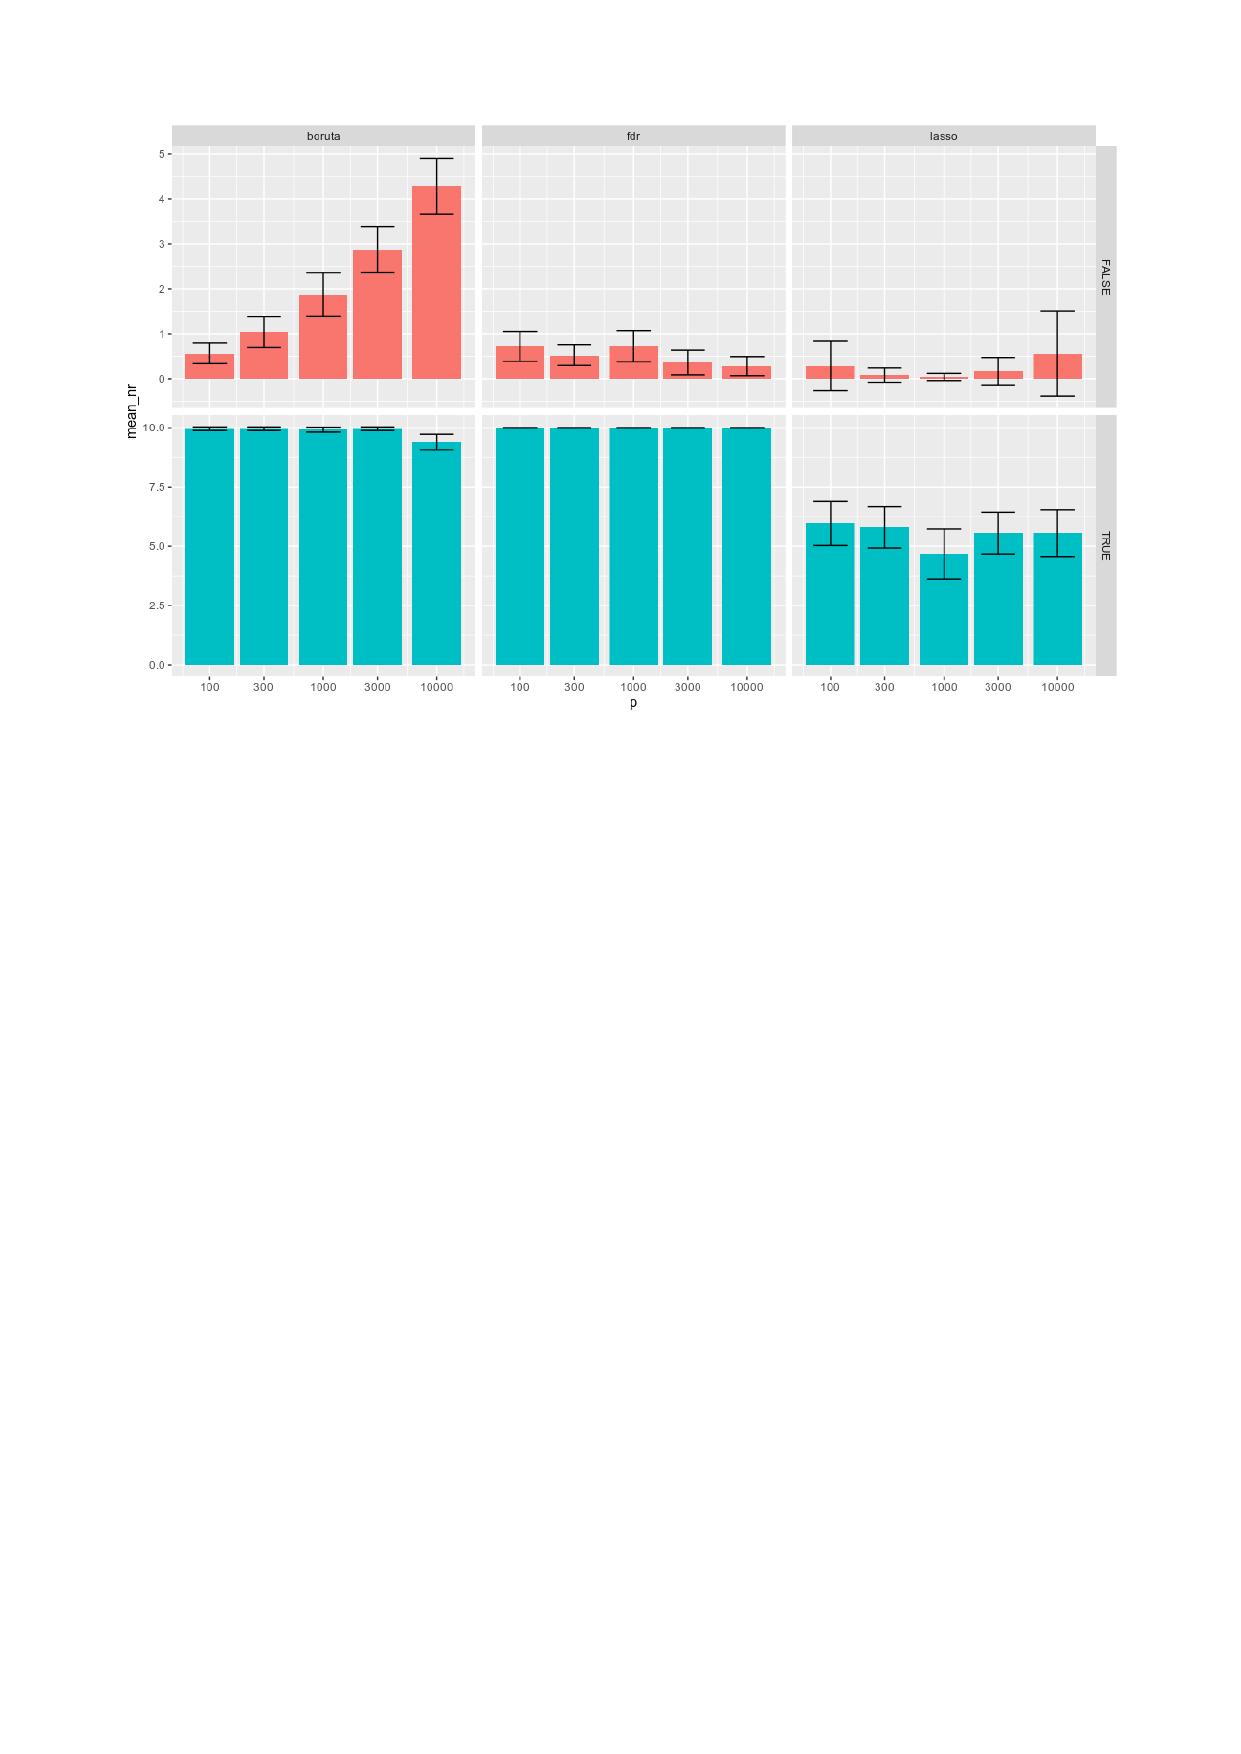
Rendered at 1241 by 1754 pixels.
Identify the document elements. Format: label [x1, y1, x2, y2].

picture [118, 118, 1123, 716]
